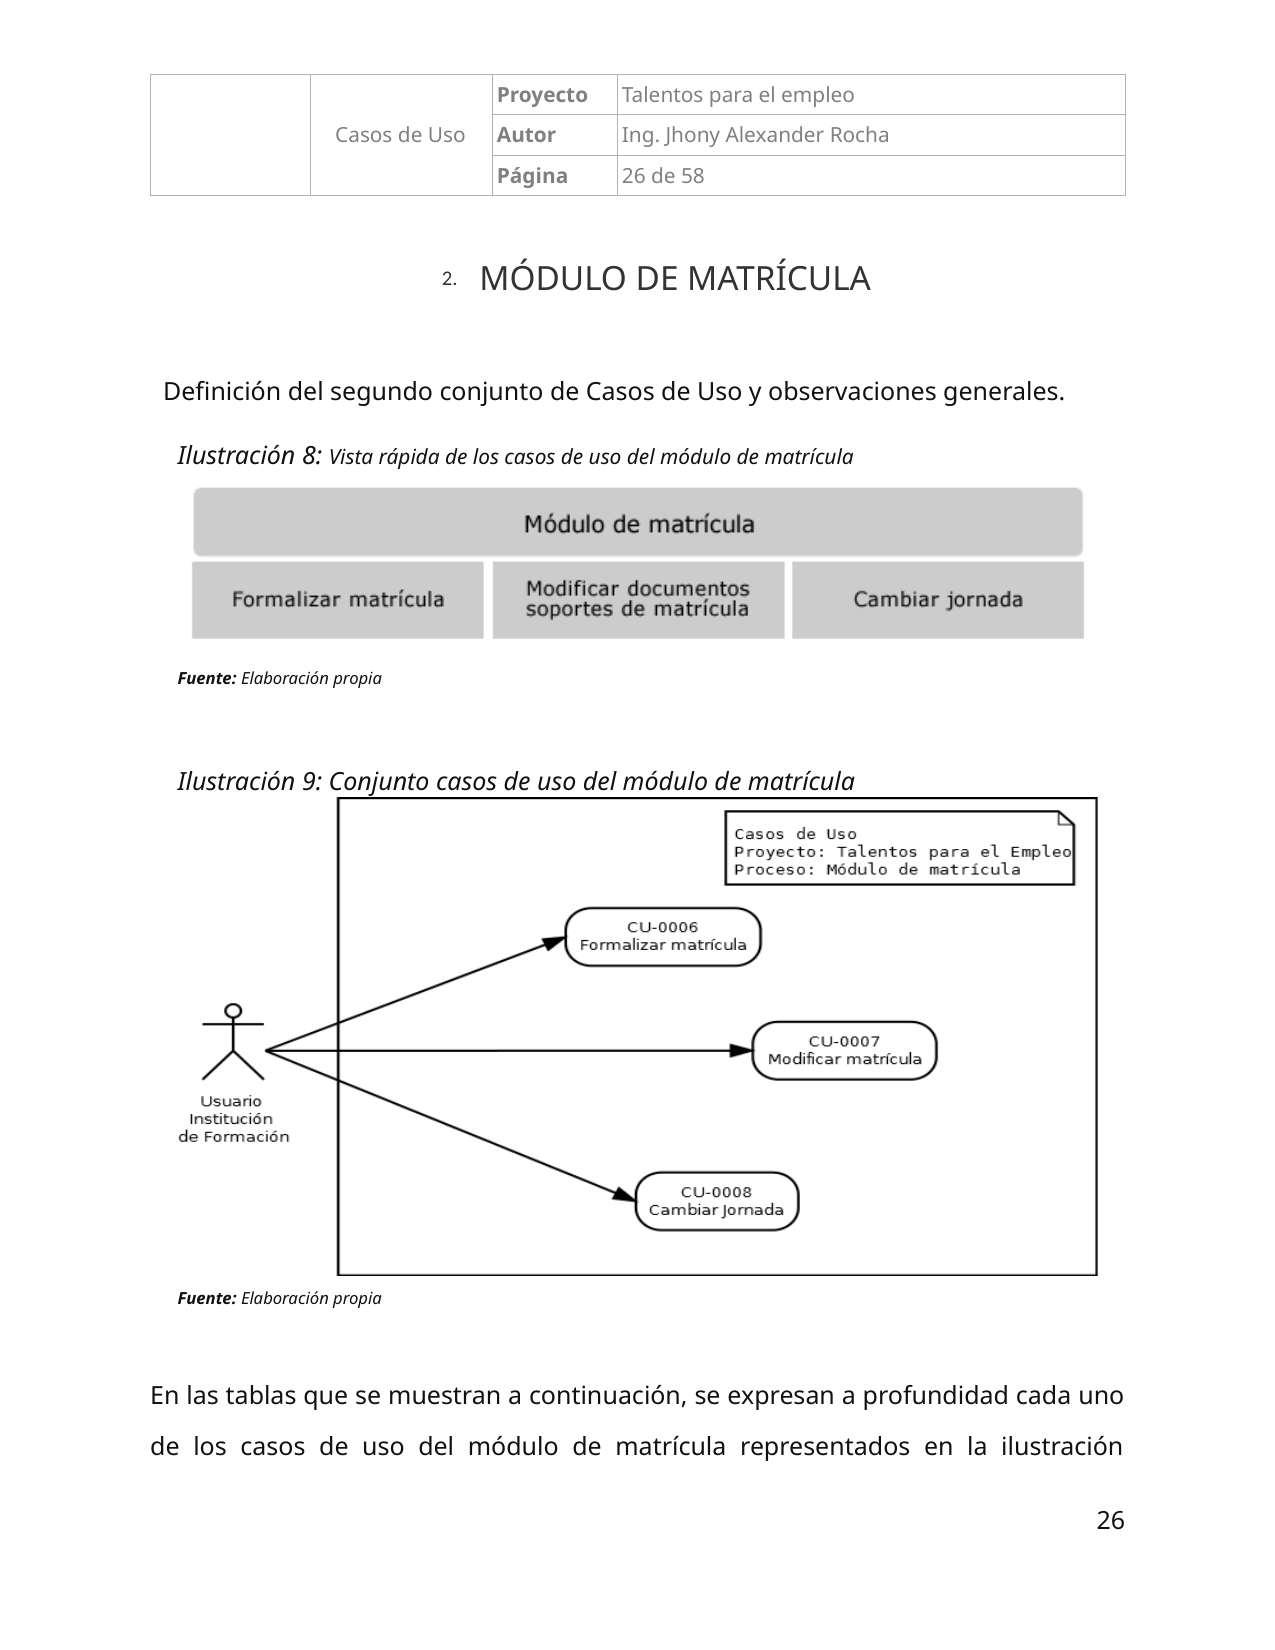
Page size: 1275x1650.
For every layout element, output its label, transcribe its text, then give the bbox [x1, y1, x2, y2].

text Ilustración 8: Vista rápida de los casos de uso del módulo de matrícula [177, 437, 1098, 471]
picture [177, 471, 1098, 656]
text Fuente: Elaboración propia [177, 656, 1098, 689]
text Fuente: Elaboración propia [177, 1276, 1098, 1309]
picture [177, 797, 1098, 1276]
subtitle Módulo de Matrícula [187, 255, 1125, 300]
text Definición del segundo conjunto de Casos de Uso y observaciones generales. [150, 374, 1125, 408]
text Ilustración 9: Conjunto casos de uso del módulo de matrícula [177, 763, 1098, 797]
text En las tablas que se muestran a continuación, se expresan a profundidad cada uno de los casos de uso del módulo de matrícula representados en la ilustración [150, 1377, 1125, 1463]
